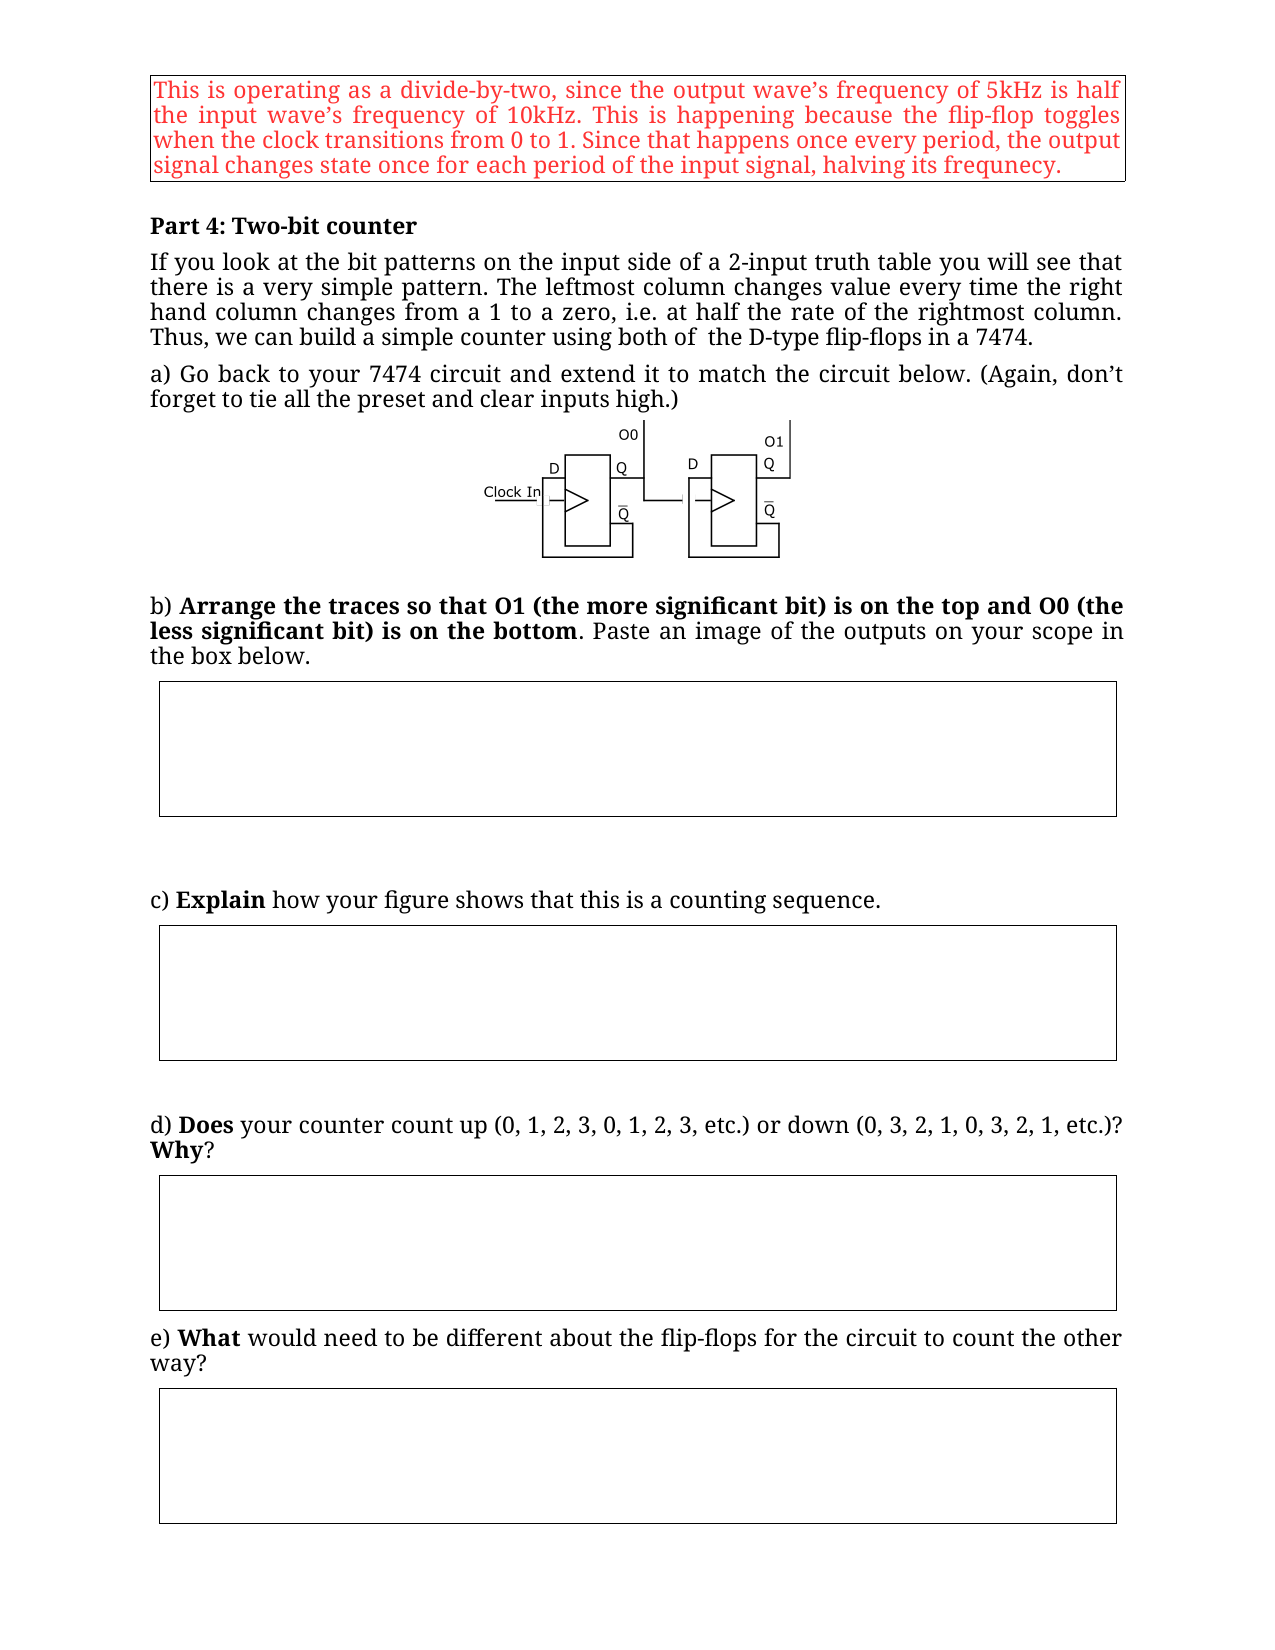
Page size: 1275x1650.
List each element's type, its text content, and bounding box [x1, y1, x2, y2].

text e) What would need to be different about the flip-flops for the circuit to count the other way? [150, 1326, 1125, 1376]
subtitle Part 4: Two-bit counter [150, 214, 1125, 239]
text a) Go back to your 7474 circuit and extend it to match the circuit below. (Again, don’t forget to tie all the preset and clear inputs high.) [150, 362, 1125, 412]
text If you look at the bit patterns on the input side of a 2-input truth table you will see that there is a very simple pattern. The leftmost column changes value every time the right hand column changes from a 1 to a zero, i.e. at half the rate of the rightmost column. Thus, we can build a simple counter using both of the D-type flip-flops in a 7474. [150, 250, 1125, 350]
text d) Does your counter count up (0, 1, 2, 3, 0, 1, 2, 3, etc.) or down (0, 3, 2, 1, 0, 3, 2, 1, etc.)? Why? [150, 1113, 1125, 1163]
picture [484, 420, 791, 558]
text This is operating as a divide-by-two, since the output wave’s frequency of 5kHz is half the input wave’s frequency of 10kHz. This is happening because the flip-flop toggles when the clock transitions from 0 to 1. Since that happens once every period, the output signal changes state once for each period of the input signal, halving its frequnecy. [151, 76, 1125, 181]
text c) Explain how your figure shows that this is a counting sequence. [150, 888, 1125, 913]
text b) Arrange the traces so that O1 (the more significant bit) is on the top and O0 (the less significant bit) is on the bottom. Paste an image of the outputs on your scope in the box below. [150, 595, 1125, 670]
